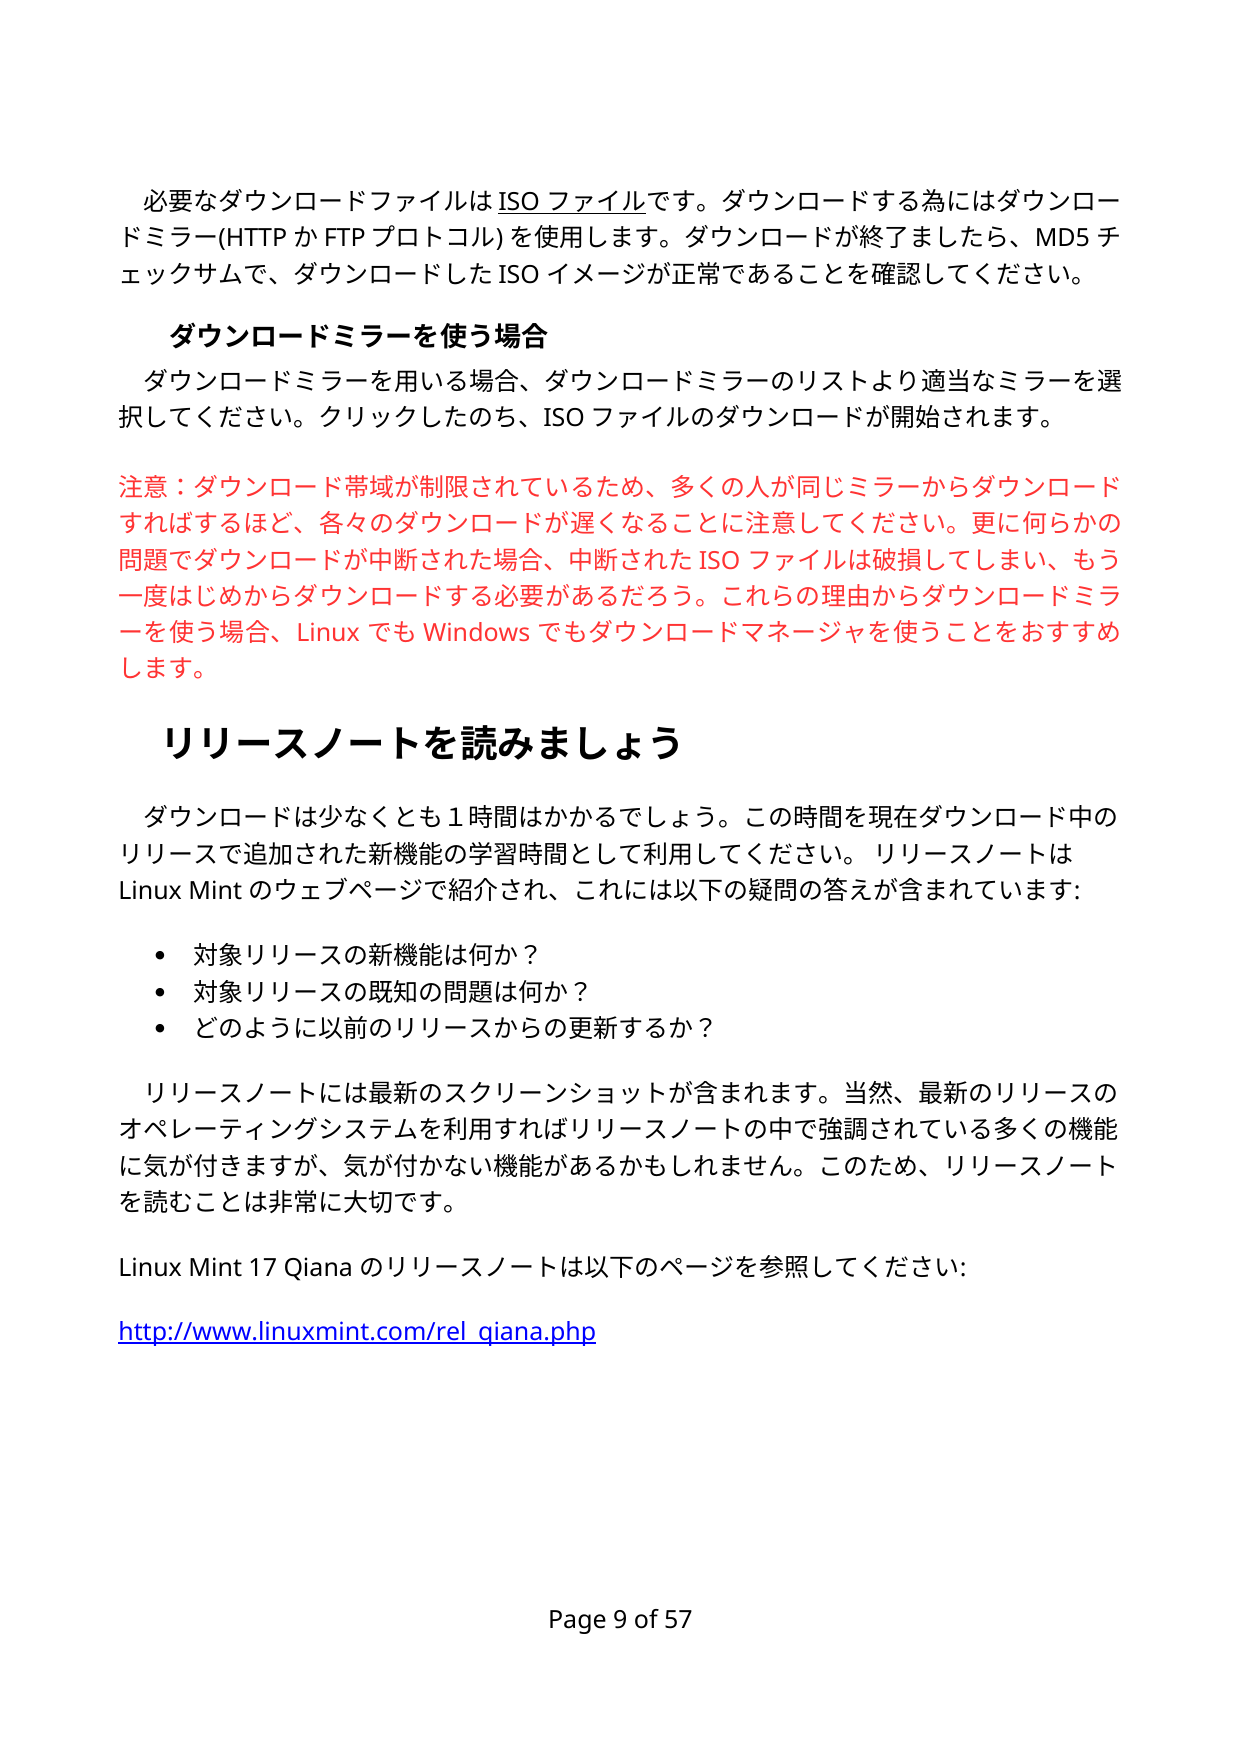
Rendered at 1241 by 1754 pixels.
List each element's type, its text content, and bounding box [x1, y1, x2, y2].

text http://www.linuxmint.com/rel_qiana.php [118, 1313, 1122, 1347]
subtitle リリースノートを読みましょう [118, 714, 1122, 769]
text リリースノートには最新のスクリーンショットが含まれます。当然、最新のリリースのオペレーティングシステムを利用すればリリースノートの中で強調されている多くの機能に気が付きますが、気が付かない機能があるかもしれません。このため、リリースノートを読むことは非常に大切です。 [118, 1074, 1122, 1219]
text Linux Mint 17 Qiana のリリースノートは以下のページを参照してください: [118, 1248, 1122, 1284]
list 対象リリースの新機能は何か？ [156, 936, 1122, 972]
text 注意：ダウンロード帯域が制限されているため、多くの人が同じミラーからダウンロードすればするほど、各々のダウンロードが遅くなることに注意してください。更に何らかの問題でダウンロードが中断された場合、中断されたISO ファイルは破損してしまい、もう一度はじめからダウンロードする必要があるだろう。これらの理由からダウンロードミラーを使う場合、Linux でもWindows でもダウンロードマネージャを使うことをおすすめします。 [118, 468, 1122, 685]
list 対象リリースの既知の問題は何か？ [156, 972, 1122, 1008]
list どのように以前のリリースからの更新するか？ [156, 1008, 1122, 1044]
text 必要なダウンロードファイルはISO ファイルです。ダウンロードする為にはダウンロードミラー(HTTP かFTPプロトコル) を使用します。ダウンロードが終了ましたら、MD5 チェックサムで、ダウンロードしたISO イメージが正常であることを確認してください。 [118, 182, 1122, 290]
subtitle ダウンロードミラーを使う場合 [118, 315, 1122, 355]
text ダウンロードミラーを用いる場合、ダウンロードミラーのリストより適当なミラーを選択してください。クリックしたのち、ISOファイルのダウンロードが開始されます。 [118, 361, 1122, 433]
text ダウンロードは少なくとも１時間はかかるでしょう。この時間を現在ダウンロード中のリリースで追加された新機能の学習時間として利用してください。 リリースノートはLinux Mint のウェブページで紹介され、これには以下の疑問の答えが含まれています: [118, 798, 1122, 907]
